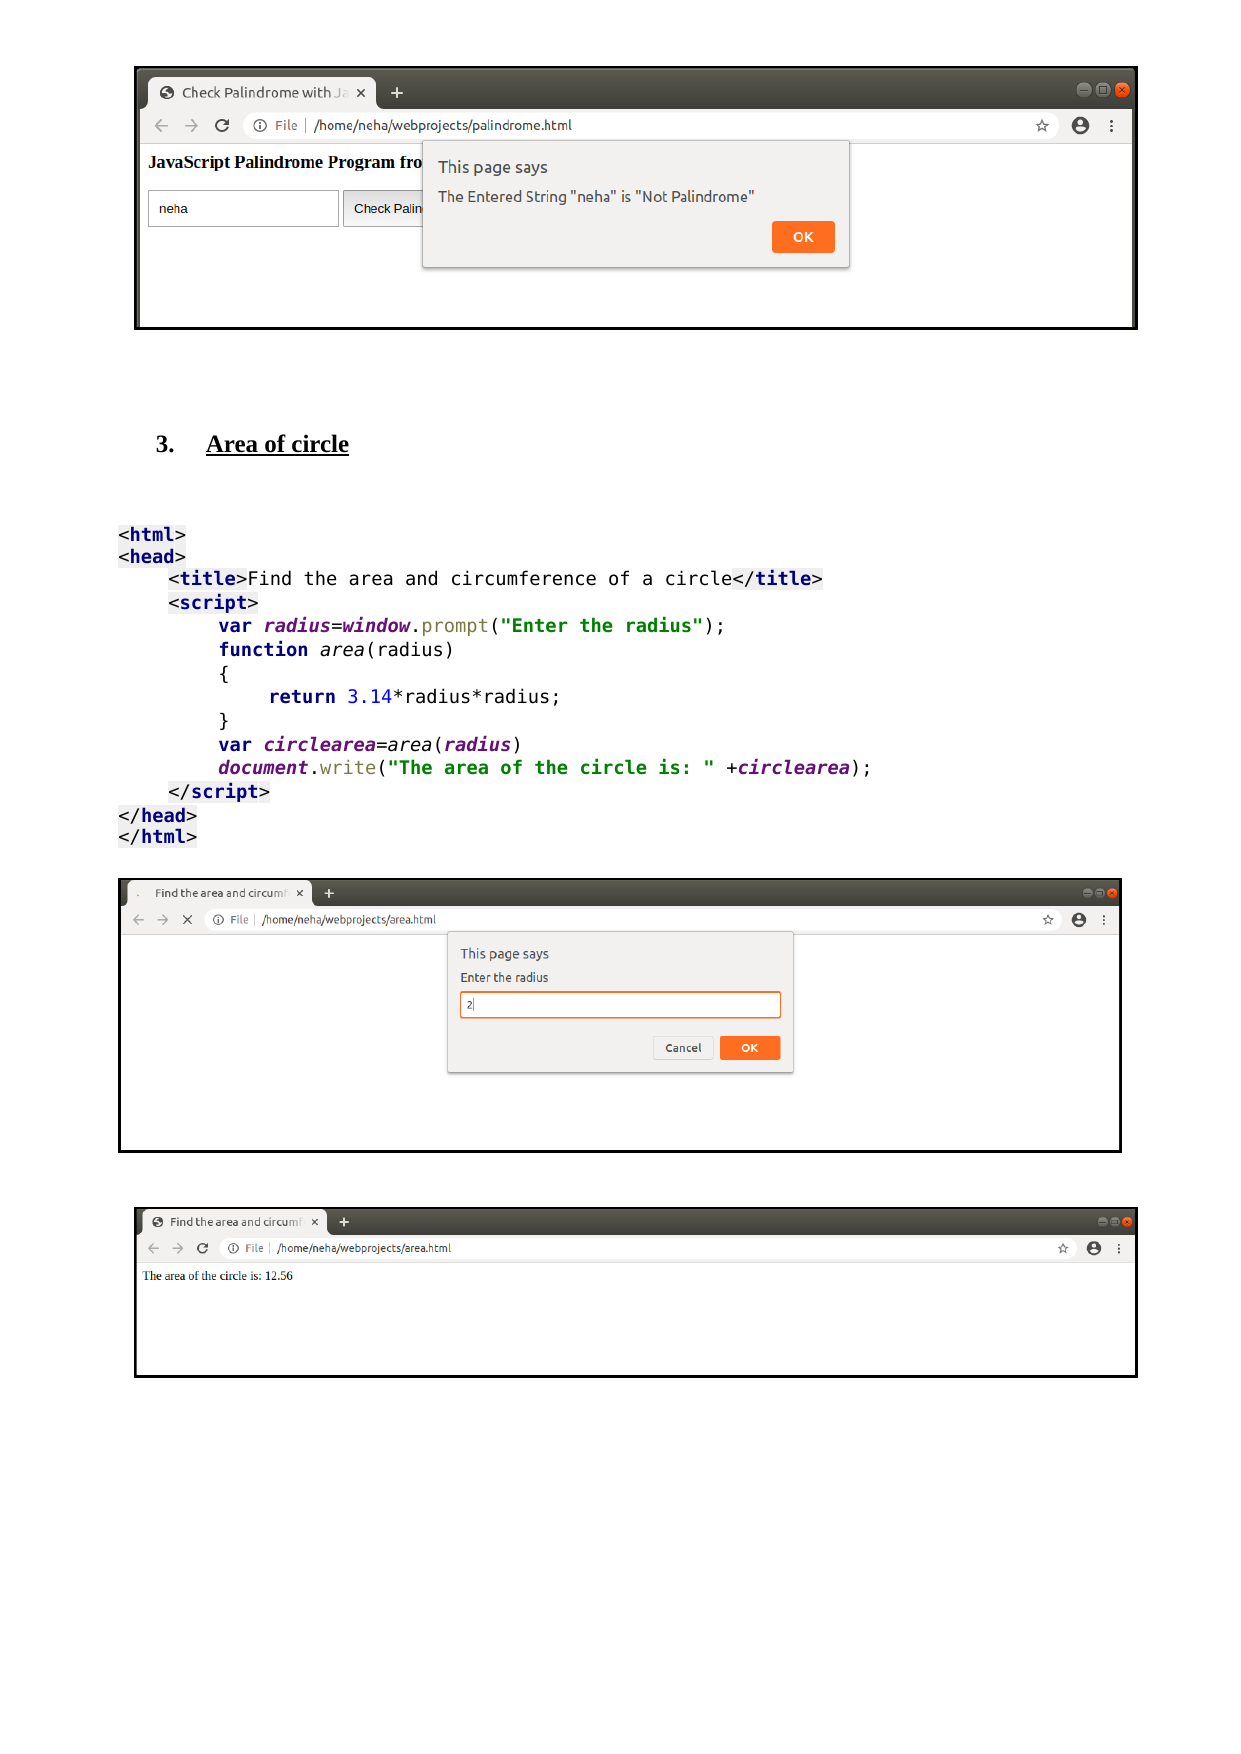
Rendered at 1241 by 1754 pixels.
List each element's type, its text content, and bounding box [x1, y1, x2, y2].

text </html> [118, 827, 1122, 848]
text function area(radius) [118, 639, 1122, 663]
text <head> [118, 546, 1122, 568]
text <title>Find the area and circumference of a circle</title> [118, 568, 1122, 592]
text var radius=window.prompt("Enter the radius"); [118, 616, 1122, 639]
text </head> [118, 805, 1122, 827]
text { [118, 663, 1122, 686]
list Area of circle [156, 429, 1122, 458]
text </script> [118, 781, 1122, 805]
text <script> [118, 592, 1122, 616]
text document.write("The area of the circle is: " +circlearea); [118, 757, 1122, 781]
text <html> [118, 524, 1122, 546]
picture [121, 880, 1120, 1150]
text return 3.14*radius*radius; [118, 686, 1122, 710]
text var circlearea=area(radius) [118, 734, 1122, 757]
text } [118, 710, 1122, 734]
picture [136, 68, 1135, 327]
